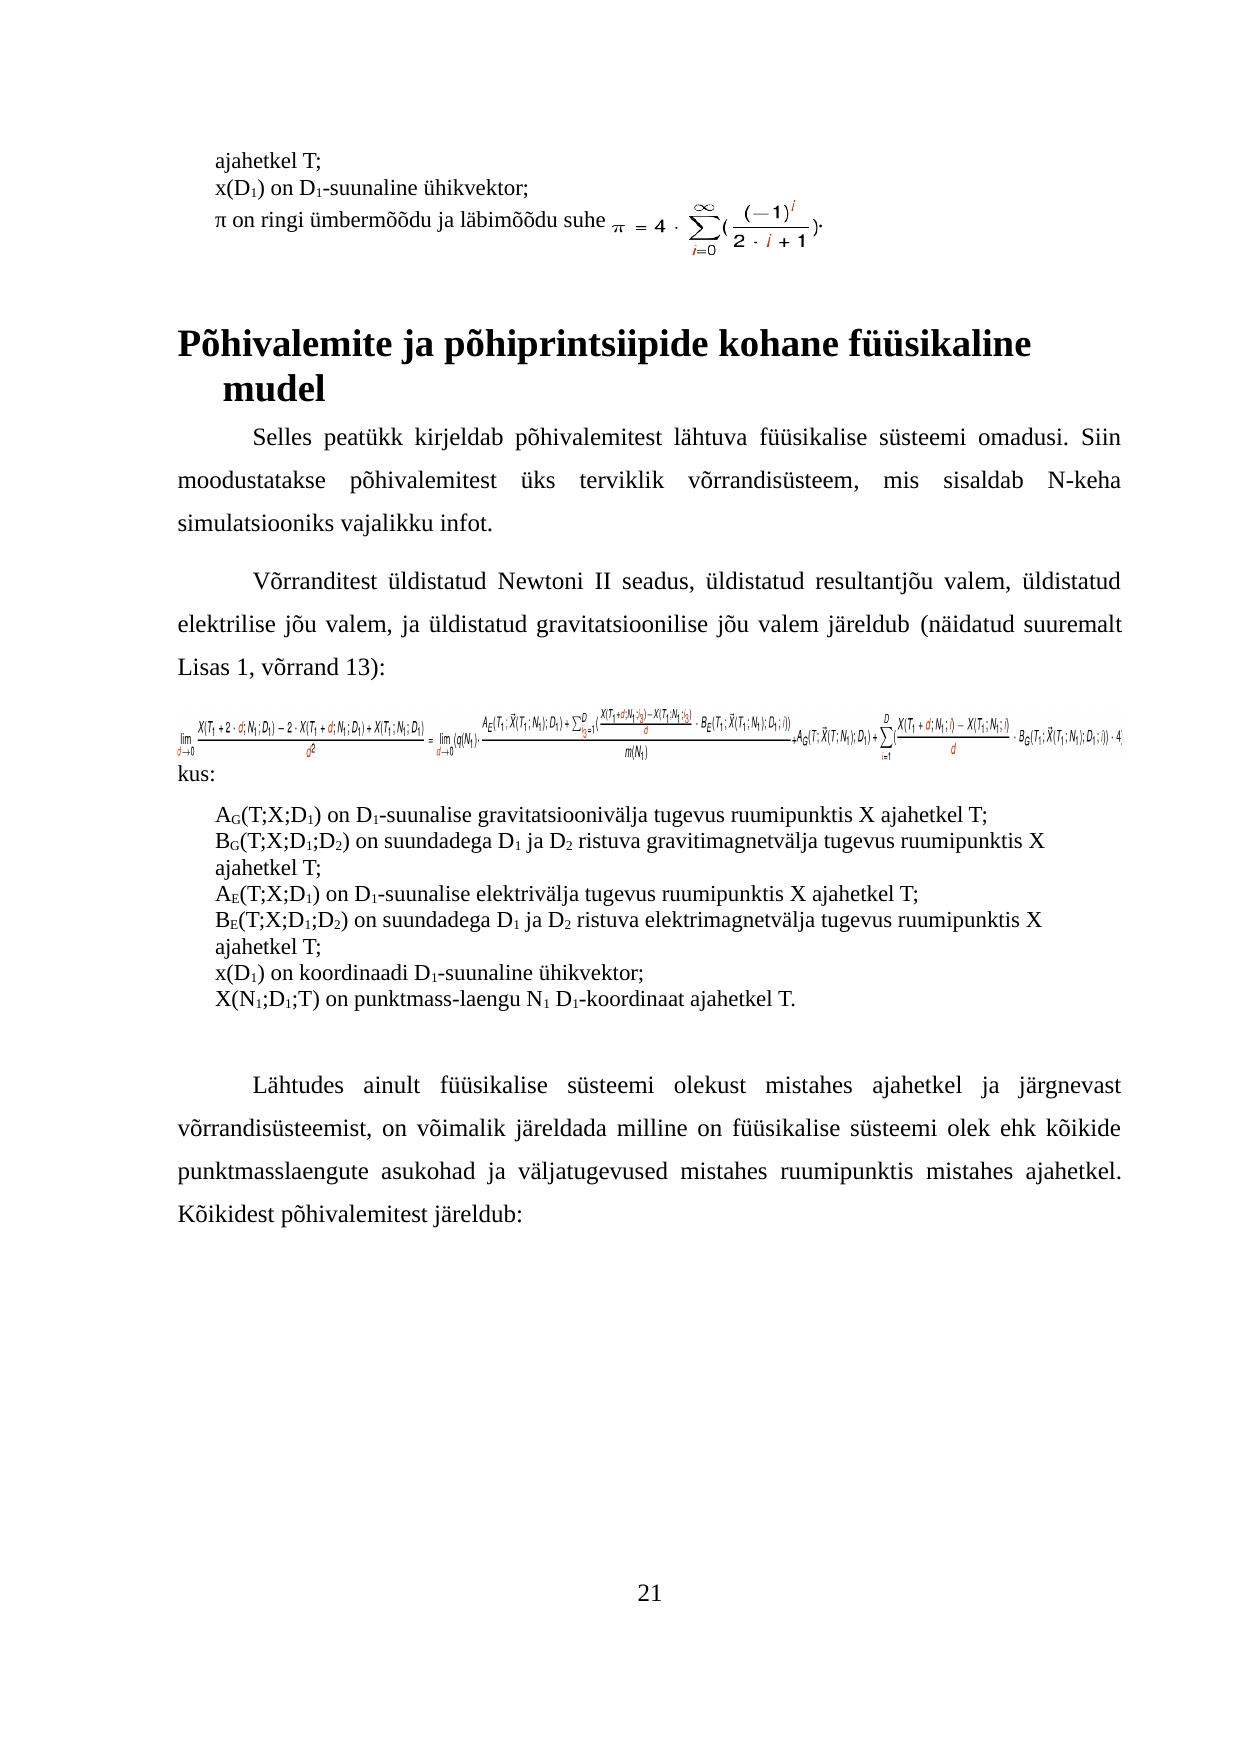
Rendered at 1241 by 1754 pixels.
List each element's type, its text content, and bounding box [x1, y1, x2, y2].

text Võrranditest üldistatud Newtoni II seadus, üldistatud resultantjõu valem, üldistatud elektrilise jõu valem, ja üldistatud gravitatsioonilise jõu valem järeldub (näidatud suuremalt Lisas 1, võrrand 13): [177, 566, 1122, 681]
text ajahetkel T; x(D1) on D1-suunaline ühikvektor; π on ringi ümbermõõdu ja läbimõõdu suhe . [215, 148, 1122, 254]
text kus: [177, 760, 1122, 786]
subtitle Põhivalemite ja põhiprintsiipide kohane füüsikaline mudel [177, 320, 1122, 409]
picture [177, 709, 1123, 760]
picture [611, 200, 818, 255]
text Selles peatükk kirjeldab põhivalemitest lähtuva füüsikalise süsteemi omadusi. Siin moodustatakse põhivalemitest üks terviklik võrrandisüsteem, mis sisaldab N-keha simulatsiooniks vajalikku infot. [177, 422, 1122, 537]
text AG(T;X;D1) on D1-suunalise gravitatsioonivälja tugevus ruumipunktis X ajahetkel T; BG(T;X;D1;D2) on suundadega D1 ja D2 ristuva gravitimagnetvälja tugevus ruumipunktis X ajahetkel T; AE(T;X;D1) on D1-suunalise elektrivälja tugevus ruumipunktis X ajahetkel T; BE(T;X;D1;D2) on suundadega D1 ja D2 ristuva elektrimagnetvälja tugevus ruumipunktis X ajahetkel T; x(D1) on koordinaadi D1-suunaline ühikvektor; X(N1;D1;T) on punktmass-laengu N1 D1-koordinaat ajahetkel T. [215, 801, 1122, 1012]
text Lähtudes ainult füüsikalise süsteemi olekust mistahes ajahetkel ja järgnevast võrrandisüsteemist, on võimalik järeldada milline on füüsikalise süsteemi olek ehk kõikide punktmasslaengute asukohad ja väljatugevused mistahes ruumipunktis mistahes ajahetkel. Kõikidest põhivalemitest järeldub: [177, 1070, 1122, 1228]
